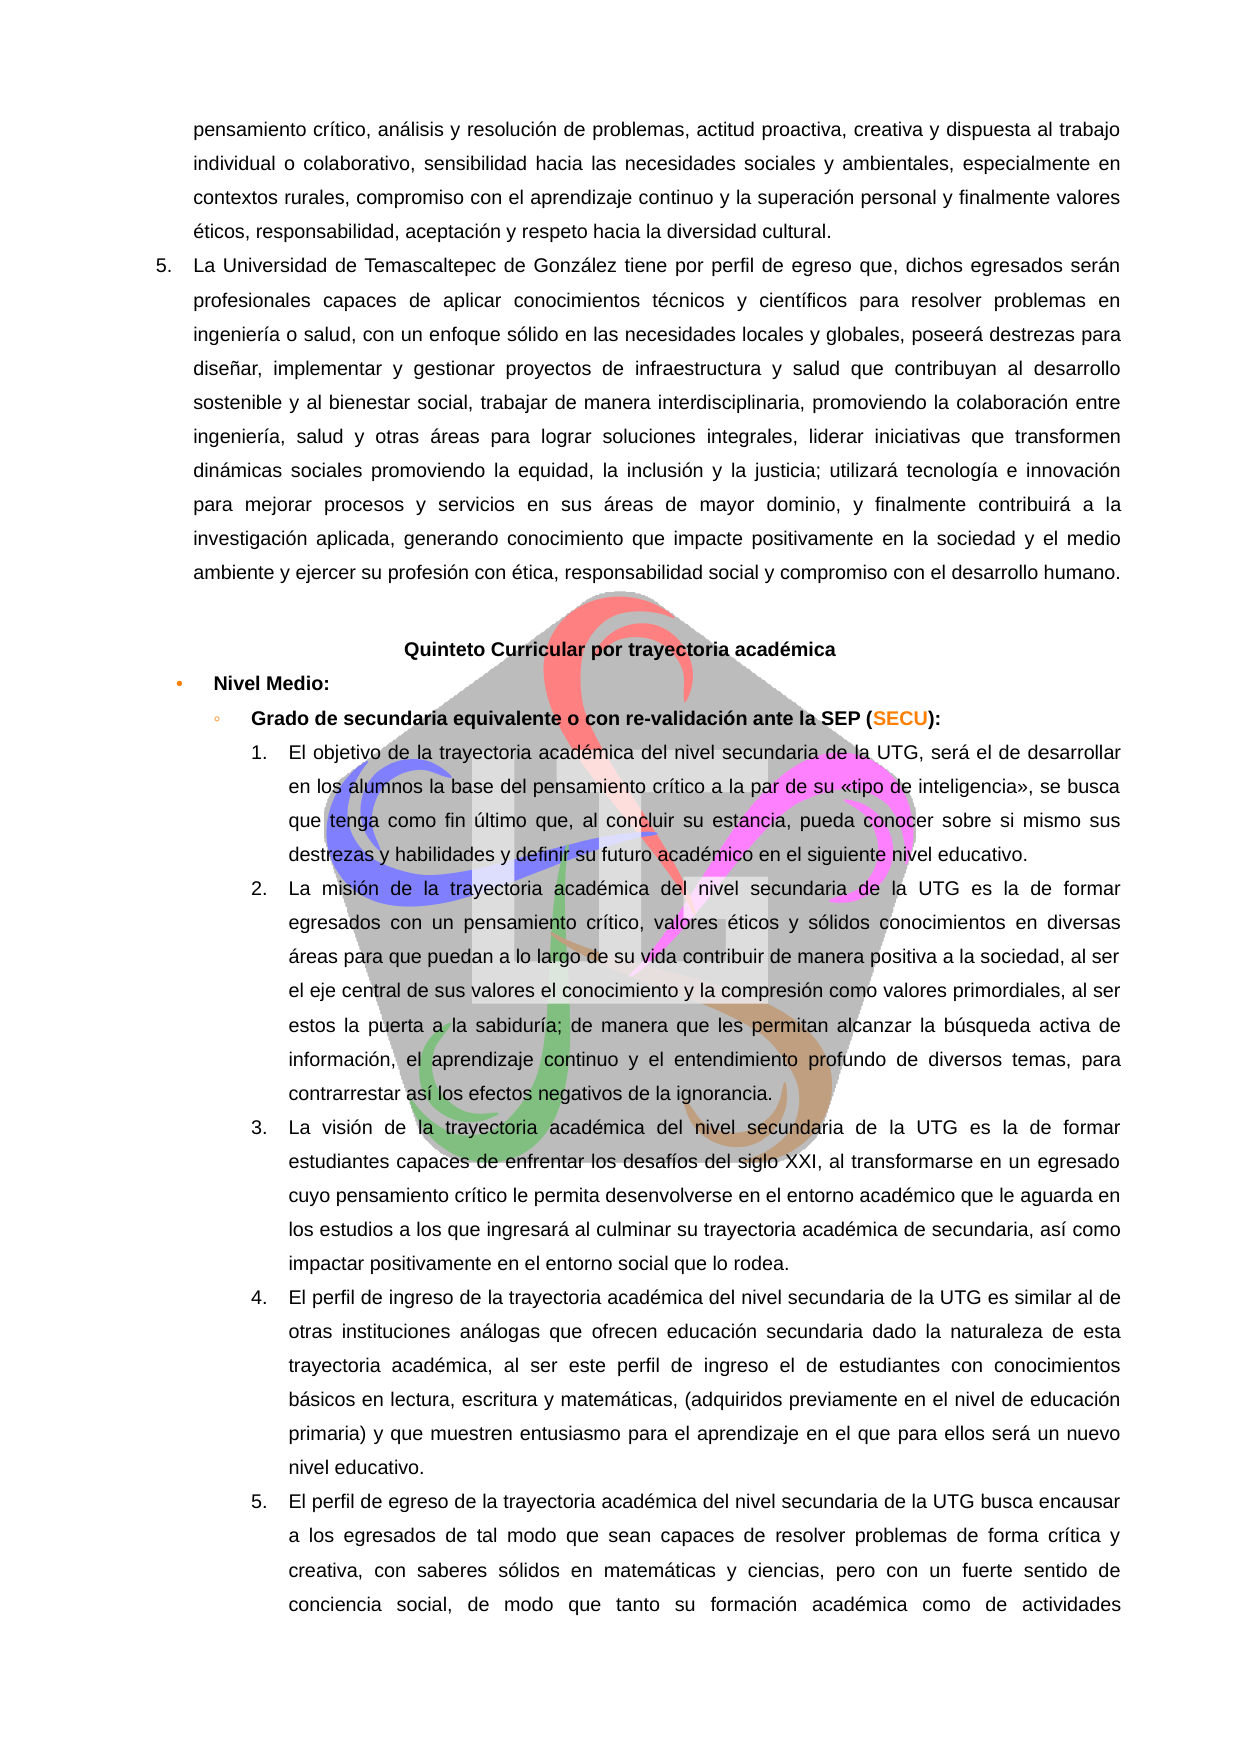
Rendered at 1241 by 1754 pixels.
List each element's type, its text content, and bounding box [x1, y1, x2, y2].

list Nivel Medio: [176, 672, 1122, 695]
list El perfil de ingreso de la trayectoria académica del nivel secundaria de la UTG es similar al de otras instituciones análogas que ofrecen educación secundaria dado la naturaleza de esta trayectoria académica, al ser este perfil de ingreso el de estudiantes con conocimientos básicos en lectura, escritura y matemáticas, (adquiridos previamente en el nivel de educación primaria) y que muestren entusiasmo para el aprendizaje en el que para ellos será un nuevo nivel educativo. [251, 1286, 1122, 1479]
list La visión de la trayectoria académica del nivel secundaria de la UTG es la de formar estudiantes capaces de enfrentar los desafíos del siglo XXI, al transformarse en un egresado cuyo pensamiento crítico le permita desenvolverse en el entorno académico que le aguarda en los estudios a los que ingresará al culminar su trayectoria académica de secundaria, así como impactar positivamente en el entorno social que lo rodea. [251, 1116, 1122, 1274]
list La Universidad de Temascaltepec de González tiene por perfil de egreso que, dichos egresados serán profesionales capaces de aplicar conocimientos técnicos y científicos para resolver problemas en ingeniería o salud, con un enfoque sólido en las necesidades locales y globales, poseerá destrezas para diseñar, implementar y gestionar proyectos de infraestructura y salud que contribuyan al desarrollo sostenible y al bienestar social, trabajar de manera interdisciplinaria, promoviendo la colaboración entre ingeniería, salud y otras áreas para lograr soluciones integrales, liderar iniciativas que transformen dinámicas sociales promoviendo la equidad, la inclusión y la justicia; utilizará tecnología e innovación para mejorar procesos y servicios en sus áreas de mayor dominio, y finalmente contribuirá a la investigación aplicada, generando conocimiento que impacte positivamente en la sociedad y el medio ambiente y ejercer su profesión con ética, responsabilidad social y compromiso con el desarrollo humano. [156, 254, 1122, 584]
picture [324, 866, 916, 877]
picture [324, 661, 916, 672]
picture [324, 695, 916, 707]
list La misión de la trayectoria académica del nivel secundaria de la UTG es la de formar egresados con un pensamiento crítico, valores éticos y sólidos conocimientos en diversas áreas para que puedan a lo largo de su vida contribuir de manera positiva a la sociedad, al ser el eje central de sus valores el conocimiento y la compresión como valores primordiales, al ser estos la puerta a la sabiduría; de manera que les permitan alcanzar la búsqueda activa de información, el aprendizaje continuo y el entendimiento profundo de diversos temas, para contrarrestar así los efectos negativos de la ignorancia. [251, 877, 1122, 1104]
picture [324, 729, 916, 741]
list pensamiento crítico, análisis y resolución de problemas, actitud proactiva, creativa y dispuesta al trabajo individual o colaborativo, sensibilidad hacia las necesidades sociales y ambientales, especialmente en contextos rurales, compromiso con el aprendizaje continuo y la superación personal y finalmente valores éticos, responsabilidad, aceptación y respeto hacia la diversidad cultural. [156, 118, 1122, 243]
list Grado de secundaria equivalente o con re-validación ante la SEP (SECU): [213, 707, 1122, 729]
text Quinteto Curricular por trayectoria académica [118, 638, 1122, 661]
picture [324, 1104, 916, 1116]
picture [324, 584, 916, 638]
list El perfil de egreso de la trayectoria académica del nivel secundaria de la UTG busca encausar a los egresados de tal modo que sean capaces de resolver problemas de forma crítica y creativa, con saberes sólidos en matemáticas y ciencias, pero con un fuerte sentido de conciencia social, de modo que tanto su formación académica como de actividades [251, 1490, 1122, 1615]
list El objetivo de la trayectoria académica del nivel secundaria de la UTG, será el de desarrollar en los alumnos la base del pensamiento crítico a la par de su «tipo de inteligencia», se busca que tenga como fin último que, al concluir su estancia, pueda conocer sobre si mismo sus destrezas y habilidades y definir su futuro académico en el siguiente nivel educativo. [251, 741, 1122, 866]
